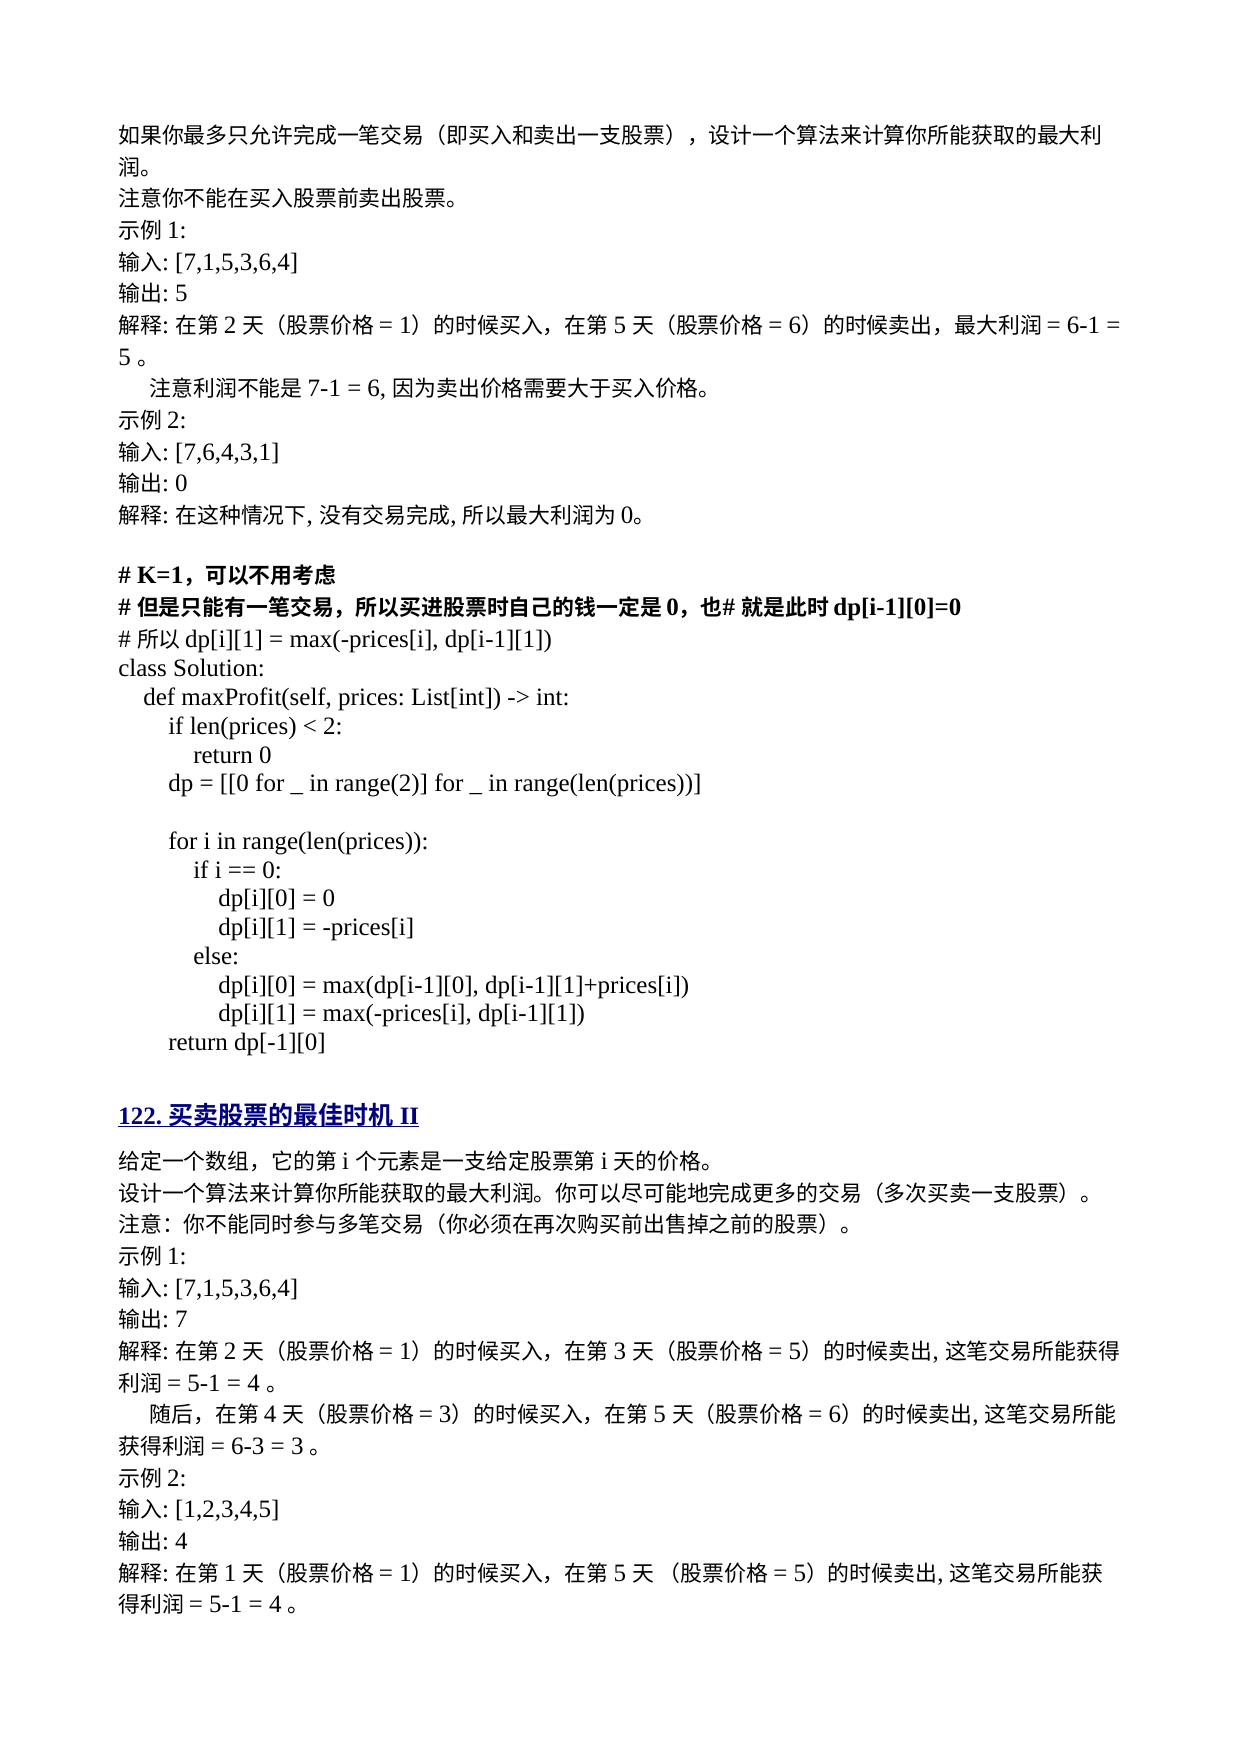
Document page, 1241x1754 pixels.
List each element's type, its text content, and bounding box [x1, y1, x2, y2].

text 输入: [7,6,4,3,1] [118, 435, 1122, 466]
text 如果你最多只允许完成一笔交易（即买入和卖出一支股票），设计一个算法来计算你所能获取的最大利润。 [118, 118, 1122, 181]
text 示例 2: [118, 403, 1122, 435]
text class Solution: [118, 653, 1122, 682]
text 输出: 4 [118, 1524, 1122, 1556]
text 设计一个算法来计算你所能获取的最大利润。你可以尽可能地完成更多的交易（多次买卖一支股票）。 [118, 1176, 1122, 1207]
text if len(prices) < 2: [118, 711, 1122, 740]
text for i in range(len(prices)): [118, 826, 1122, 855]
text 注意利润不能是 7-1 = 6, 因为卖出价格需要大于买入价格。 [118, 371, 1122, 403]
text # K=1，可以不用考虑 [118, 558, 1122, 590]
text return dp[-1][0] [118, 1027, 1122, 1056]
text 注意：你不能同时参与多笔交易（你必须在再次购买前出售掉之前的股票）。 [118, 1207, 1122, 1239]
text dp[i][0] = 0 [118, 883, 1122, 912]
text 输出: 5 [118, 276, 1122, 308]
text dp[i][1] = -prices[i] [118, 912, 1122, 941]
text 解释: 在第 2 天（股票价格 = 1）的时候买入，在第 3 天（股票价格 = 5）的时候卖出, 这笔交易所能获得利润 = 5-1 = 4 。 [118, 1334, 1122, 1397]
text 解释: 在第 2 天（股票价格 = 1）的时候买入，在第 5 天（股票价格 = 6）的时候卖出，最大利润 = 6-1 = 5 。 [118, 308, 1122, 371]
text # 但是只能有一笔交易，所以买进股票时自己的钱一定是0，也# 就是此时dp[i-1][0]=0 [118, 590, 1122, 622]
text 注意你不能在买入股票前卖出股票。 [118, 181, 1122, 213]
text # 所以dp[i][1] = max(-prices[i], dp[i-1][1]) [118, 622, 1122, 653]
text 给定一个数组，它的第 i 个元素是一支给定股票第 i 天的价格。 [118, 1144, 1122, 1176]
text dp[i][1] = max(-prices[i], dp[i-1][1]) [118, 998, 1122, 1027]
text 输出: 0 [118, 466, 1122, 498]
text def maxProfit(self, prices: List[int]) -> int: [118, 682, 1122, 711]
text else: [118, 941, 1122, 970]
text 解释: 在第 1 天（股票价格 = 1）的时候买入，在第 5 天 （股票价格 = 5）的时候卖出, 这笔交易所能获得利润 = 5-1 = 4 。 [118, 1556, 1122, 1619]
text 输出: 7 [118, 1302, 1122, 1334]
text 输入: [7,1,5,3,6,4] [118, 245, 1122, 276]
text 示例 2: [118, 1461, 1122, 1492]
text dp = [[0 for _ in range(2)] for _ in range(len(prices))] [118, 768, 1122, 797]
text return 0 [118, 740, 1122, 768]
text 示例 1: [118, 1239, 1122, 1271]
text 输入: [7,1,5,3,6,4] [118, 1271, 1122, 1302]
text 解释: 在这种情况下, 没有交易完成, 所以最大利润为 0。 [118, 498, 1122, 530]
text 输入: [1,2,3,4,5] [118, 1492, 1122, 1524]
text 随后，在第 4 天（股票价格 = 3）的时候买入，在第 5 天（股票价格 = 6）的时候卖出, 这笔交易所能获得利润 = 6-3 = 3 。 [118, 1397, 1122, 1461]
text 示例 1: [118, 213, 1122, 245]
subtitle 122. 买卖股票的最佳时机 II [118, 1097, 1122, 1131]
text dp[i][0] = max(dp[i-1][0], dp[i-1][1]+prices[i]) [118, 970, 1122, 998]
text if i == 0: [118, 855, 1122, 883]
